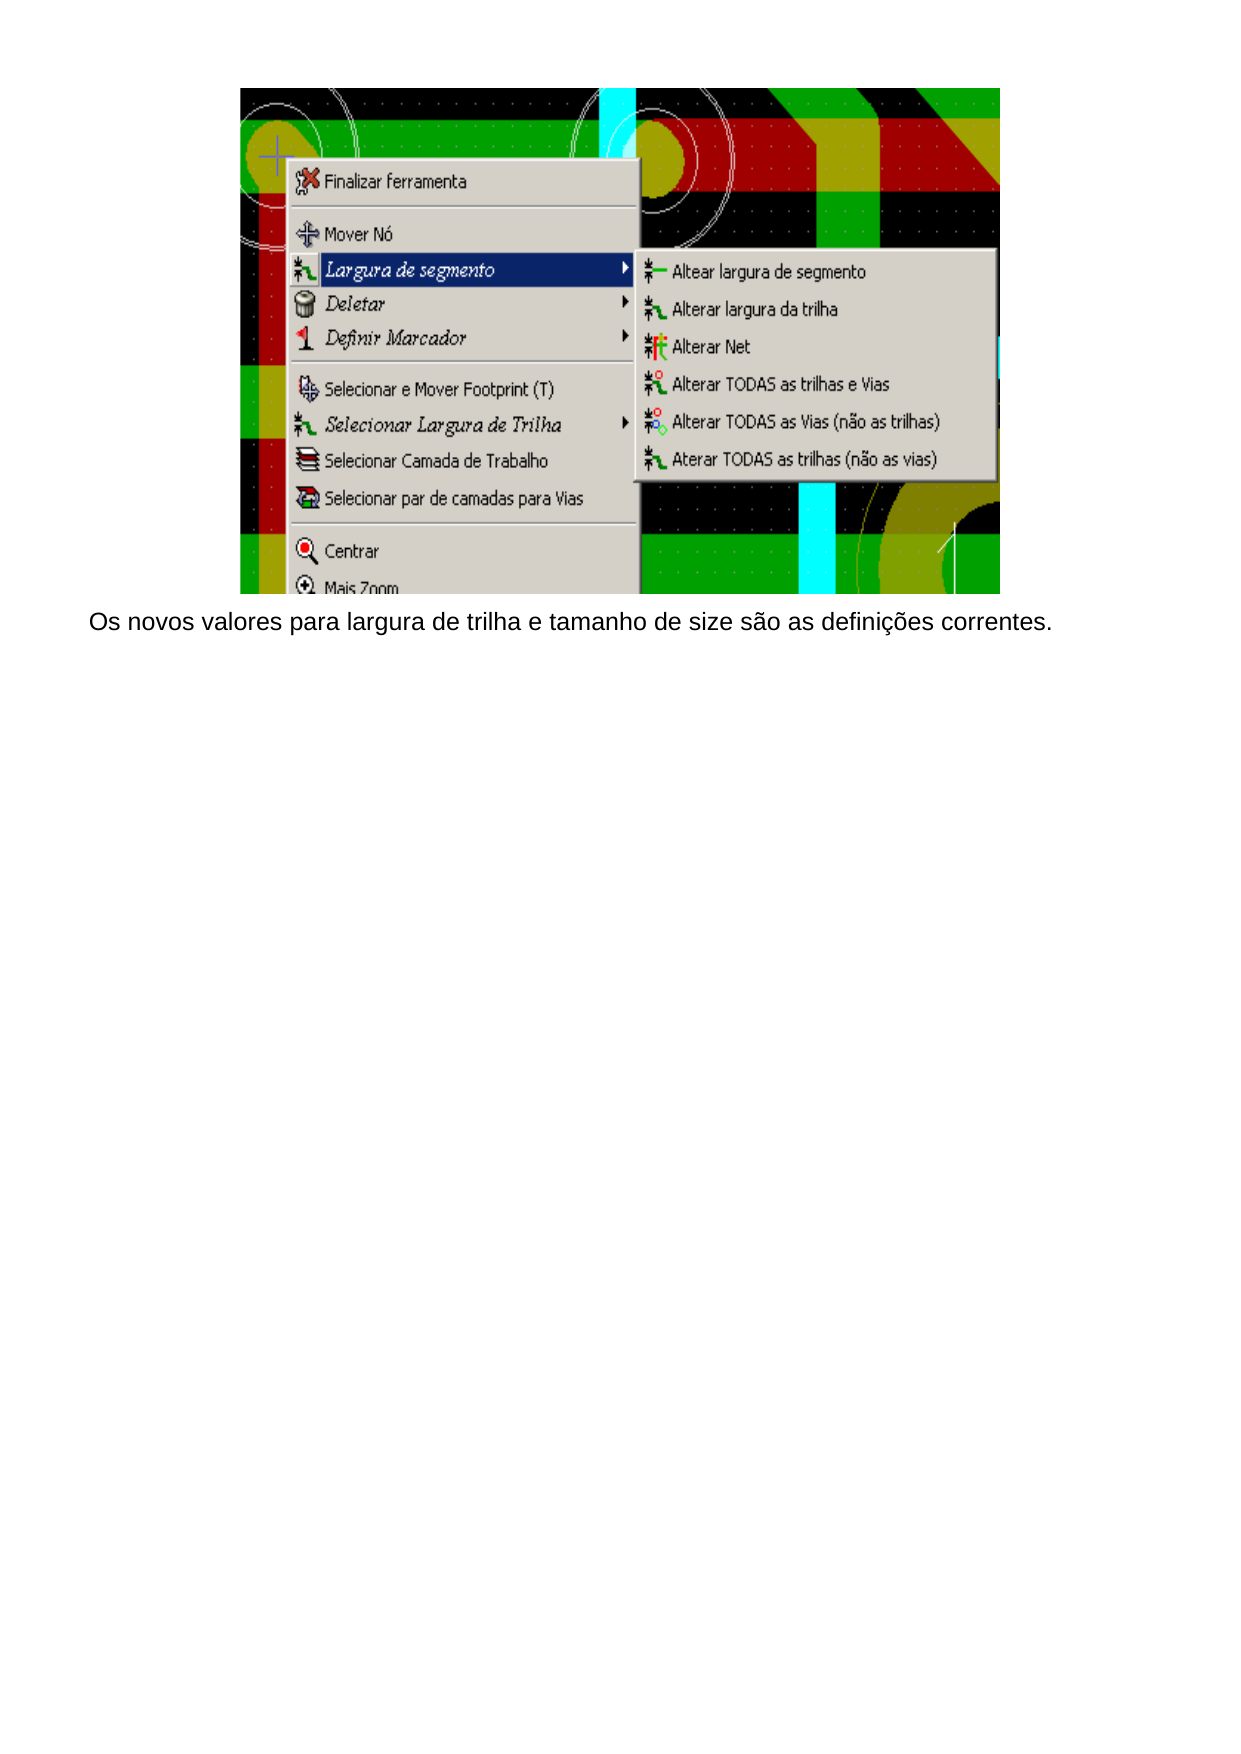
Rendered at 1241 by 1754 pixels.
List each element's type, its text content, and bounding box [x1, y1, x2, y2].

text Os novos valores para largura de trilha e tamanho de size são as definições correntes. [88, 607, 1152, 636]
picture [240, 88, 1000, 594]
